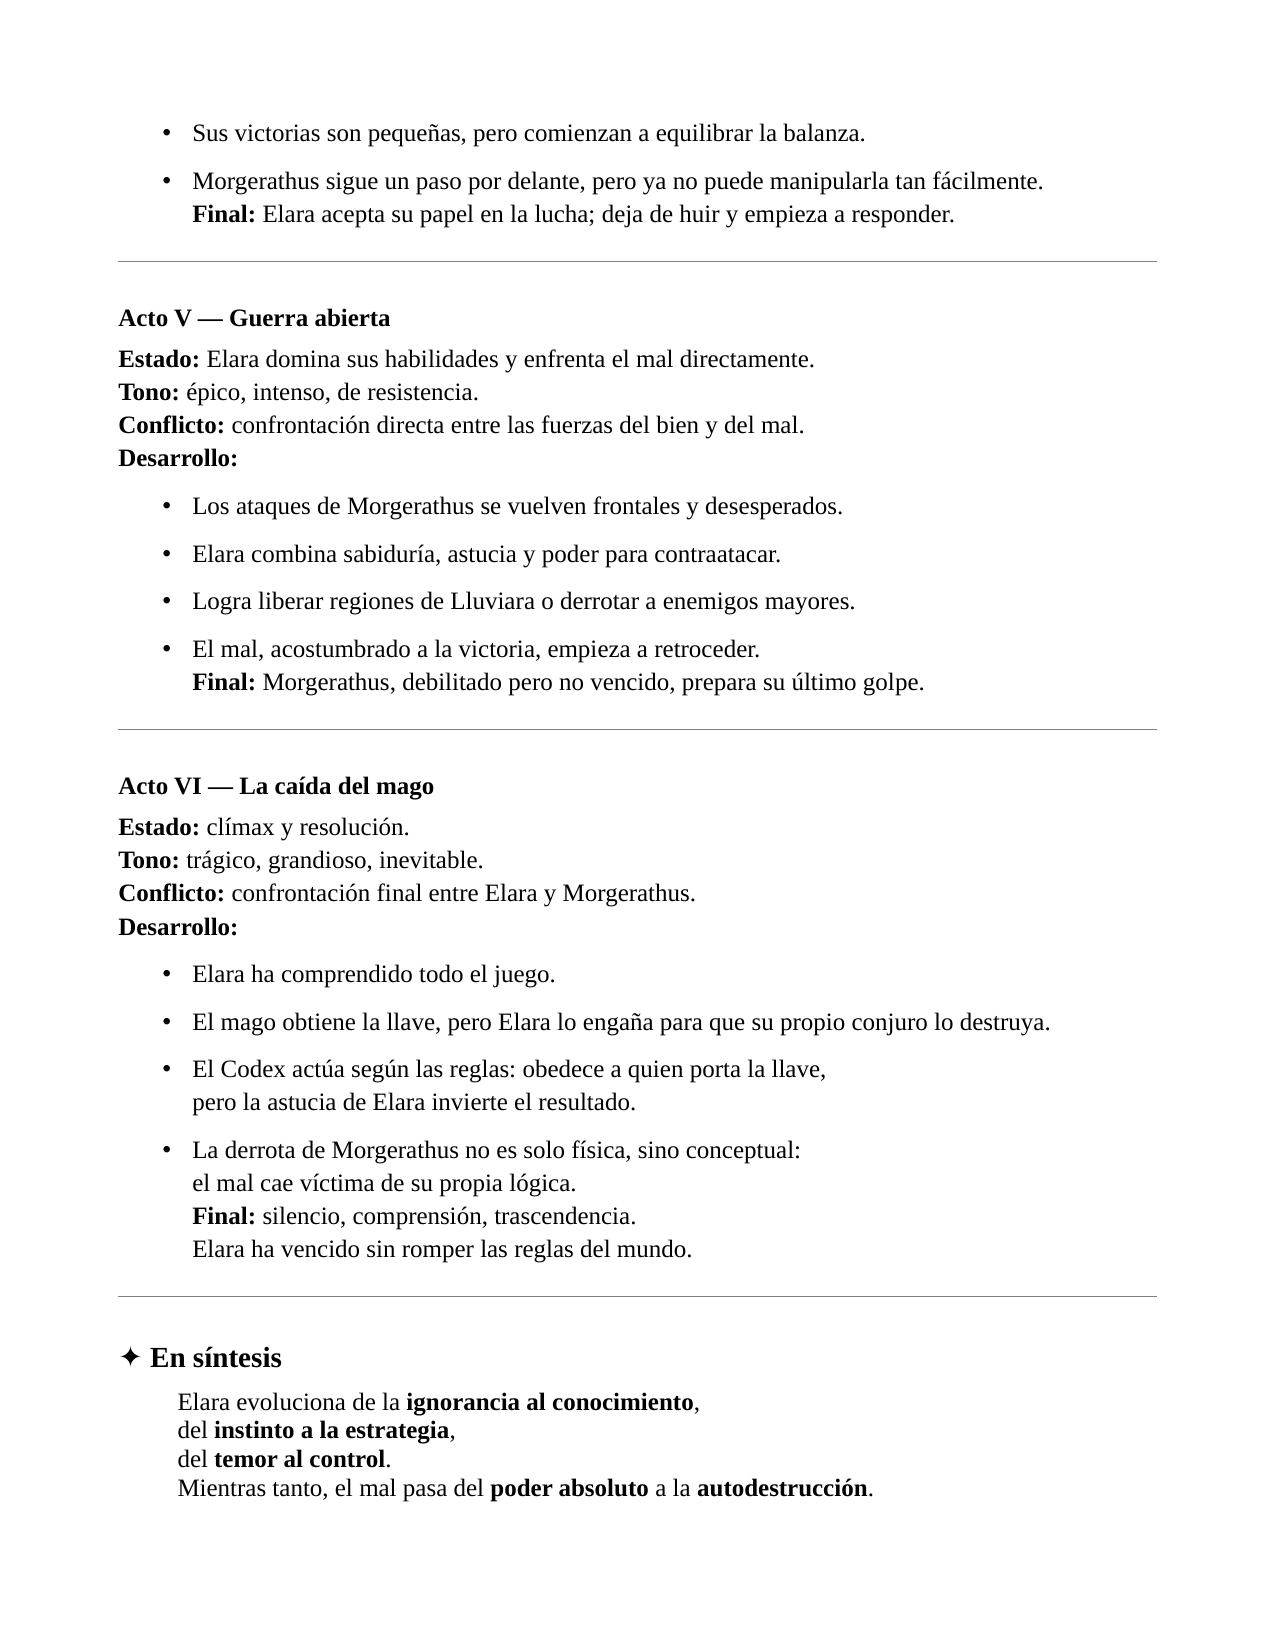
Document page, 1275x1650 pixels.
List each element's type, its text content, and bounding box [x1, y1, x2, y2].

list Elara combina sabiduría, astucia y poder para contraatacar. [162, 539, 1157, 567]
list El Codex actúa según las reglas: obedece a quien porta la llave, pero la astucia de Elara invierte el resultado. [162, 1054, 1157, 1116]
list Logra liberar regiones de Lluviara o derrotar a enemigos mayores. [162, 586, 1157, 615]
text Elara evoluciona de la ignorancia al conocimiento, del instinto a la estrategia, del temor al control. Mientras tanto, el mal pasa del poder absoluto a la autodestrucción. [177, 1387, 1098, 1502]
list Los ataques de Morgerathus se vuelven frontales y desesperados. [162, 491, 1157, 520]
list Sus victorias son pequeñas, pero comienzan a equilibrar la balanza. [162, 118, 1157, 147]
text Estado: clímax y resolución. Tono: trágico, grandioso, inevitable. Conflicto: confrontación final entre Elara y Morgerathus. Desarrollo: [118, 812, 1157, 940]
subtitle Acto V — Guerra abierta [118, 303, 1157, 332]
list Elara ha comprendido todo el juego. [162, 959, 1157, 988]
text Estado: Elara domina sus habilidades y enfrenta el mal directamente. Tono: épico, intenso, de resistencia. Conflicto: confrontación directa entre las fuerzas del bien y del mal. Desarrollo: [118, 344, 1157, 472]
list Morgerathus sigue un paso por delante, pero ya no puede manipularla tan fácilmente. Final: Elara acepta su papel en la lucha; deja de huir y empieza a responder. [162, 166, 1157, 227]
list El mal, acostumbrado a la victoria, empieza a retroceder. Final: Morgerathus, debilitado pero no vencido, prepara su último golpe. [162, 634, 1157, 696]
subtitle ✦ En síntesis [118, 1341, 1157, 1374]
list La derrota de Morgerathus no es solo física, sino conceptual: el mal cae víctima de su propia lógica. Final: silencio, comprensión, trascendencia. Elara ha vencido sin romper las reglas del mundo. [162, 1135, 1157, 1263]
list El mago obtiene la llave, pero Elara lo engaña para que su propio conjuro lo destruya. [162, 1007, 1157, 1036]
subtitle Acto VI — La caída del mago [118, 771, 1157, 800]
